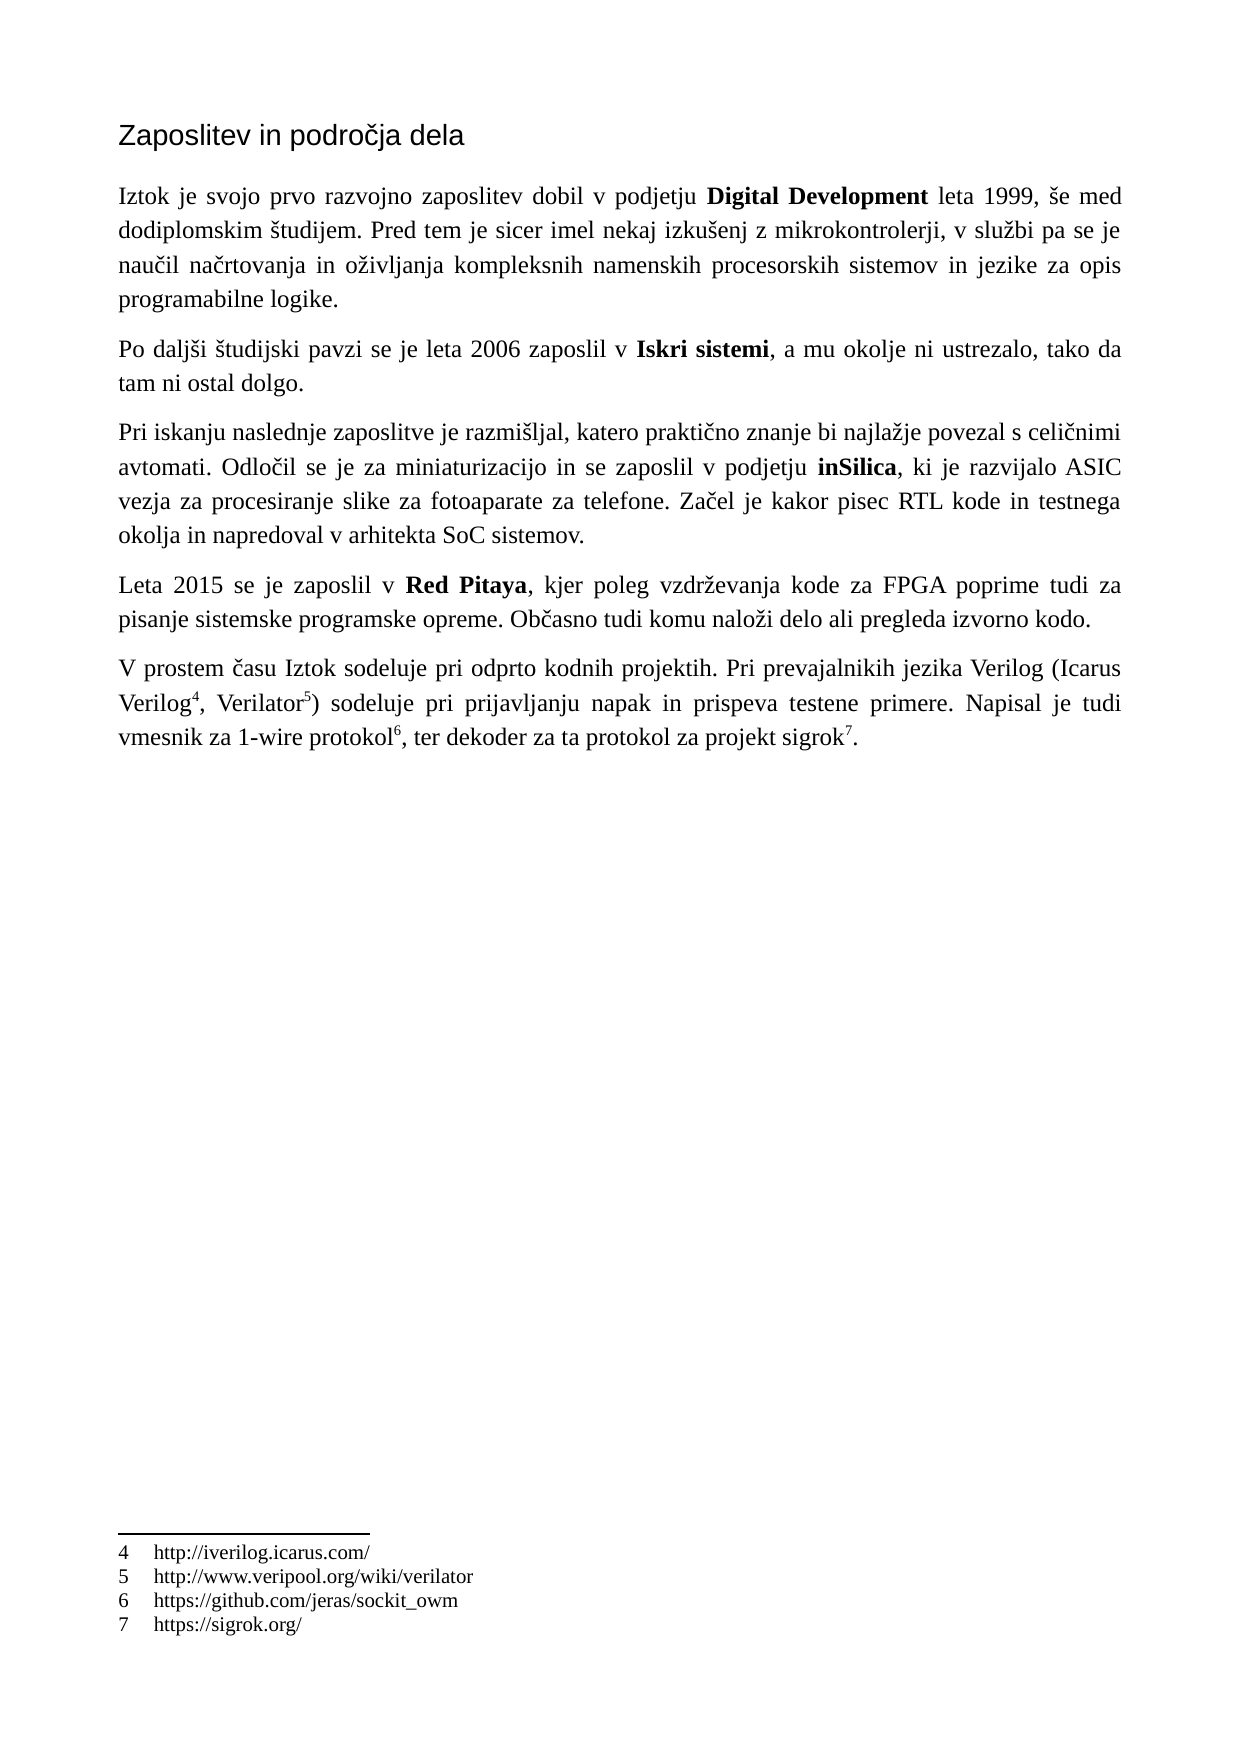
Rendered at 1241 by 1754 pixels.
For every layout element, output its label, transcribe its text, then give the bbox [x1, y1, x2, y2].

text Iztok je svojo prvo razvojno zaposlitev dobil v podjetju Digital Development leta 1999, še med dodiplomskim študijem. Pred tem je sicer imel nekaj izkušenj z mikrokontrolerji, v službi pa se je naučil načrtovanja in oživljanja kompleksnih namenskih procesorskih sistemov in jezike za opis programabilne logike. [118, 181, 1122, 313]
text https://sigrok.org/ [118, 1612, 1122, 1636]
subtitle Zaposlitev in področja dela [118, 118, 1122, 152]
text http://www.veripool.org/wiki/verilator [118, 1564, 1122, 1588]
text Leta 2015 se je zaposlil v Red Pitaya, kjer poleg vzdrževanja kode za FPGA poprime tudi za pisanje sistemske programske opreme. Občasno tudi komu naloži delo ali pregleda izvorno kodo. [118, 570, 1122, 633]
text https://github.com/jeras/sockit_owm [118, 1588, 1122, 1612]
text http://iverilog.icarus.com/ [118, 1539, 1122, 1564]
text Pri iskanju naslednje zaposlitve je razmišljal, katero praktično znanje bi najlažje povezal s celičnimi avtomati. Odločil se je za miniaturizacijo in se zaposlil v podjetju inSilica, ki je razvijalo ASIC vezja za procesiranje slike za fotoaparate za telefone. Začel je kakor pisec RTL kode in testnega okolja in napredoval v arhitekta SoC sistemov. [118, 417, 1122, 549]
text Po daljši študijski pavzi se je leta 2006 zaposlil v Iskri sistemi, a mu okolje ni ustrezalo, tako da tam ni ostal dolgo. [118, 334, 1122, 397]
text V prostem času Iztok sodeluje pri odprto kodnih projektih. Pri prevajalnikih jezika Verilog (Icarus Verilog, Verilator) sodeluje pri prijavljanju napak in prispeva testene primere. Napisal je tudi vmesnik za 1-wire protokol, ter dekoder za ta protokol za projekt sigrok. [118, 653, 1122, 751]
